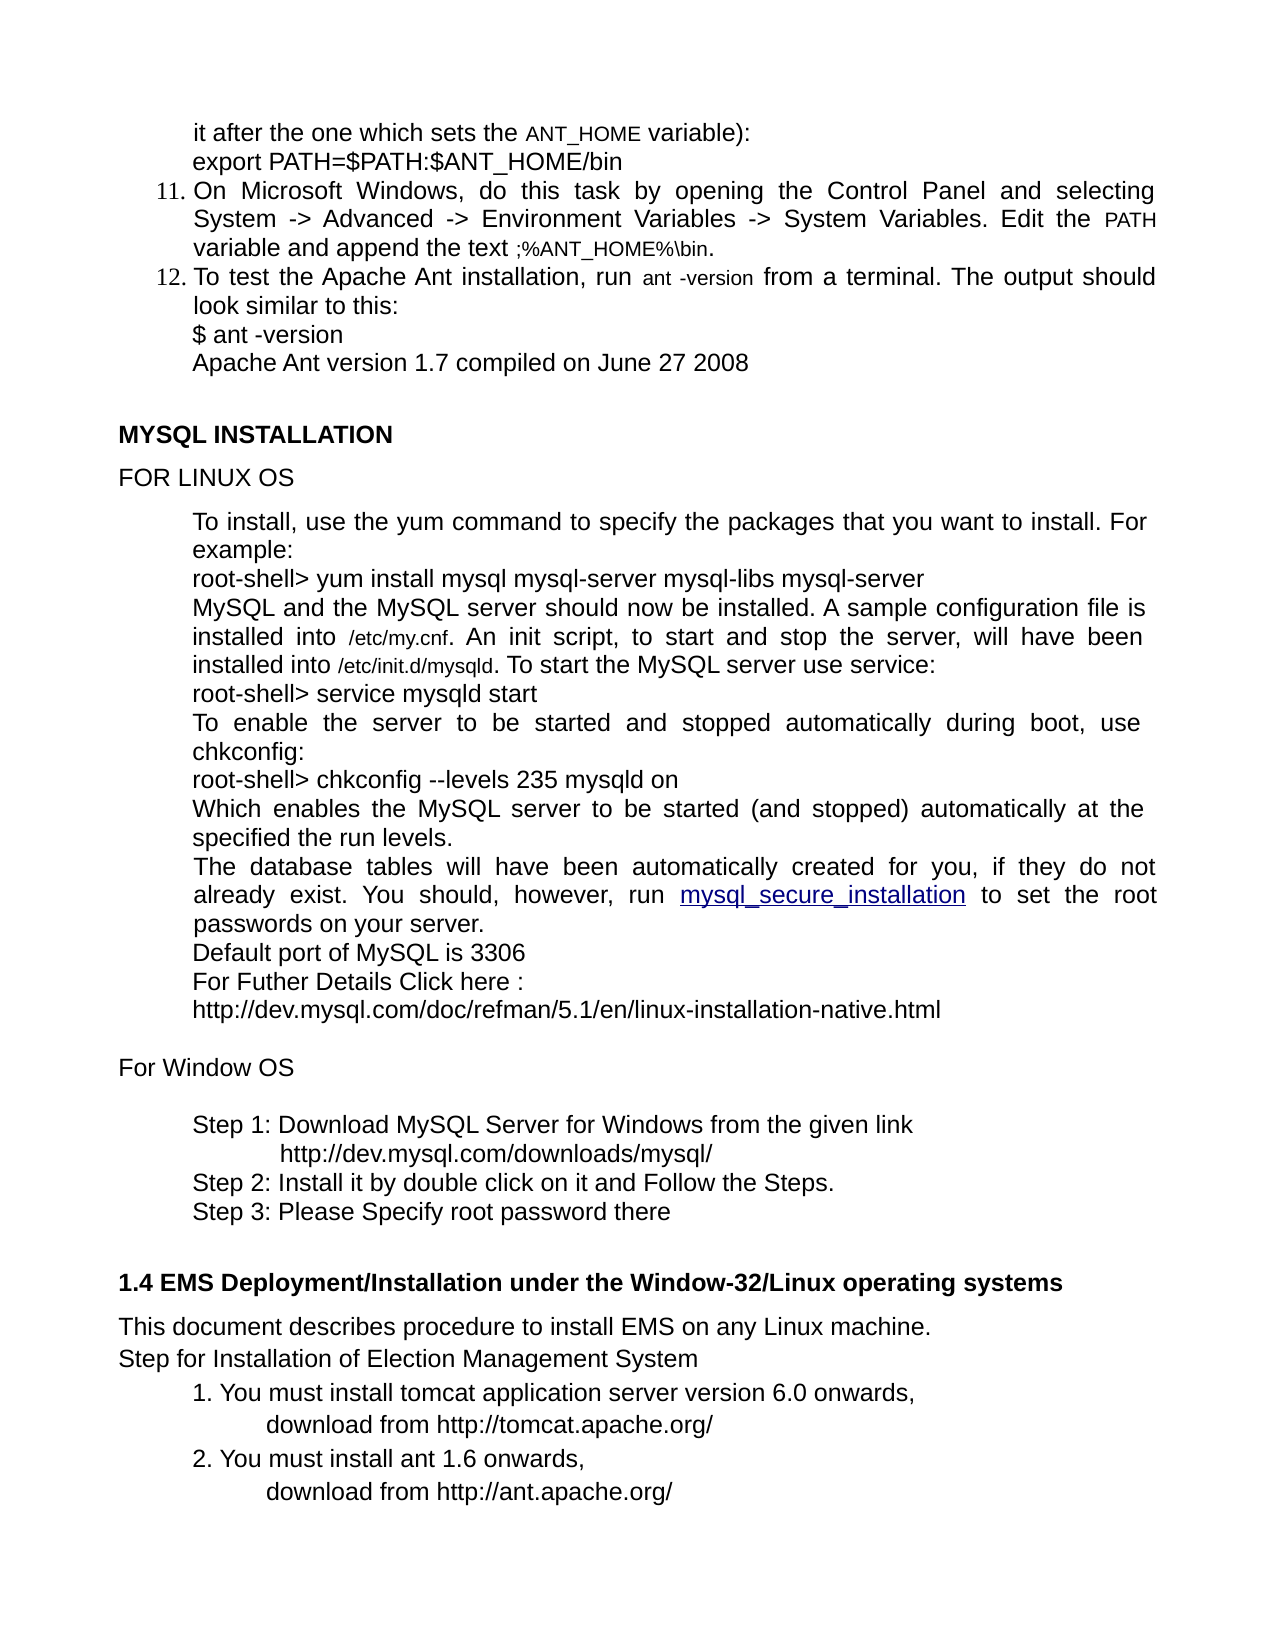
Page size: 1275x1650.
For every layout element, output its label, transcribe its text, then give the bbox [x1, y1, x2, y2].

text 1. You must install tomcat application server version 6.0 onwards, [118, 1377, 1157, 1406]
text 1.4 EMS Deployment/Installation under the Window-32/Linux operating systems [118, 1268, 1157, 1297]
list On Microsoft Windows, do this task by opening the Control Panel and selecting System -> Advanced -> Environment Variables -> System Variables. Edit the PATH variable and append the text ;%ANT_HOME%\bin. [156, 176, 1157, 262]
text download from http://tomcat.apache.org/ [118, 1411, 1157, 1439]
text Step for Installation of Election Management System [118, 1344, 1157, 1373]
text $ ant -version [118, 319, 1157, 348]
text To install, use the yum command to specify the packages that you want to install. For example: [118, 506, 1157, 564]
text To enable the server to be started and stopped automatically during boot, use chkconfig: [118, 708, 1157, 765]
text http://dev.mysql.com/downloads/mysql/ [118, 1139, 1157, 1168]
text http://dev.mysql.com/doc/refman/5.1/en/linux-installation-native.html [118, 995, 1157, 1024]
text Apache Ant version 1.7 compiled on June 27 2008 [118, 348, 1157, 377]
text Step 2: Install it by double click on it and Follow the Steps. [118, 1168, 1157, 1196]
text root-shell> service mysqld start [118, 679, 1157, 708]
text Step 3: Please Specify root password there [118, 1196, 1157, 1225]
text Which enables the MySQL server to be started (and stopped) automatically at the specified the run levels. [118, 794, 1157, 851]
text Default port of MySQL is 3306 [118, 938, 1157, 966]
text MySQL and the MySQL server should now be installed. A sample configuration file is installed into /etc/my.cnf. An init script, to start and stop the server, will have been installed into /etc/init.d/mysqld. To start the MySQL server use service: [118, 593, 1157, 679]
text This document describes procedure to install EMS on any Linux machine. [118, 1311, 1157, 1340]
text For Futher Details Click here : [118, 966, 1157, 995]
list it after the one which sets the ANT_HOME variable): [156, 118, 1157, 147]
text export PATH=$PATH:$ANT_HOME/bin [118, 147, 1157, 176]
text root-shell> yum install mysql mysql-server mysql-libs mysql-server [118, 564, 1157, 593]
text 2. You must install ant 1.6 onwards, [118, 1443, 1157, 1472]
text Step 1: Download MySQL Server for Windows from the given link [118, 1110, 1157, 1139]
list To test the Apache Ant installation, run ant -version from a terminal. The output should look similar to this: [156, 262, 1157, 319]
text FOR LINUX OS [118, 463, 1157, 492]
list For Window OS [118, 1053, 1157, 1081]
text root-shell> chkconfig --levels 235 mysqld on [118, 765, 1157, 794]
text MYSQL INSTALLATION [118, 420, 1157, 449]
text The database tables will have been automatically created for you, if they do not already exist. You should, however, run mysql_secure_installation to set the root passwords on your server. [193, 851, 1157, 938]
text download from http://ant.apache.org/ [118, 1477, 1157, 1505]
